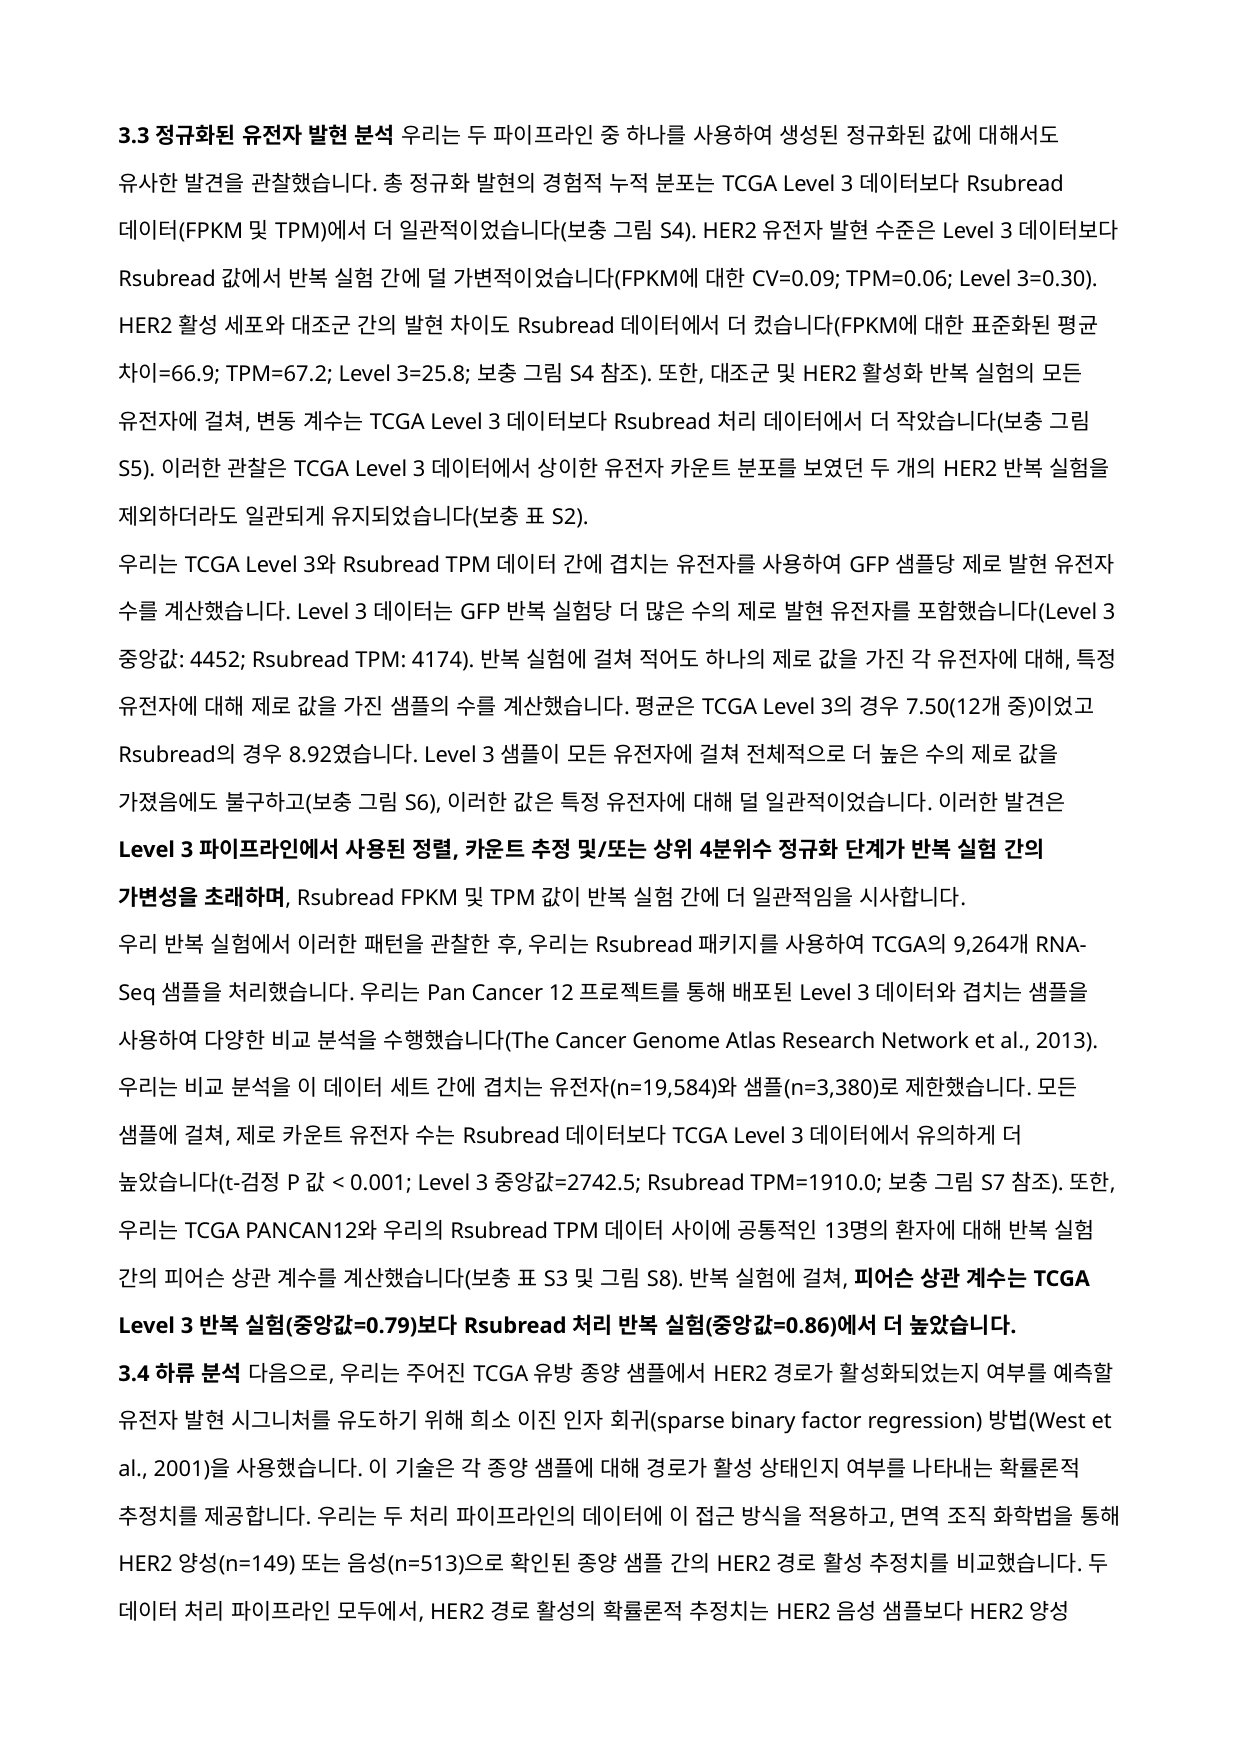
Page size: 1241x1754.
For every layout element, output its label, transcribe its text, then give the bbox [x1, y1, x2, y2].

text 3.4 하류 분석 다음으로, 우리는 주어진 TCGA 유방 종양 샘플에서 HER2 경로가 활성화되었는지 여부를 예측할 유전자 발현 시그니처를 유도하기 위해 희소 이진 인자 회귀(sparse binary factor regression) 방법(West et al., 2001)을 사용했습니다. 이 기술은 각 종양 샘플에 대해 경로가 활성 상태인지 여부를 나타내는 확률론적 추정치를 제공합니다. 우리는 두 처리 파이프라인의 데이터에 이 접근 방식을 적용하고, 면역 조직 화학법을 통해 HER2 양성(n=149) 또는 음성(n=513)으로 확인된 종양 샘플 간의 HER2 경로 활성 추정치를 비교했습니다. 두 데이터 처리 파이프라인 모두에서, HER2 경로 활성의 확률론적 추정치는 HER2 음성 샘플보다 HER2 양성 [118, 1356, 1122, 1626]
text 우리 반복 실험에서 이러한 패턴을 관찰한 후, 우리는 Rsubread 패키지를 사용하여 TCGA의 9,264개 RNA-Seq 샘플을 처리했습니다. 우리는 Pan Cancer 12 프로젝트를 통해 배포된 Level 3 데이터와 겹치는 샘플을 사용하여 다양한 비교 분석을 수행했습니다(The Cancer Genome Atlas Research Network et al., 2013). 우리는 비교 분석을 이 데이터 세트 간에 겹치는 유전자(n=19,584)와 샘플(n=3,380)로 제한했습니다. 모든 샘플에 걸쳐, 제로 카운트 유전자 수는 Rsubread 데이터보다 TCGA Level 3 데이터에서 유의하게 더 높았습니다(t-검정 P 값 < 0.001; Level 3 중앙값=2742.5; Rsubread TPM=1910.0; 보충 그림 S7 참조). 또한, 우리는 TCGA PANCAN12와 우리의 Rsubread TPM 데이터 사이에 공통적인 13명의 환자에 대해 반복 실험 간의 피어슨 상관 계수를 계산했습니다(보충 표 S3 및 그림 S8). 반복 실험에 걸쳐, 피어슨 상관 계수는 TCGA Level 3 반복 실험(중앙값=0.79)보다 Rsubread 처리 반복 실험(중앙값=0.86)에서 더 높았습니다. [118, 927, 1122, 1340]
text 우리는 TCGA Level 3와 Rsubread TPM 데이터 간에 겹치는 유전자를 사용하여 GFP 샘플당 제로 발현 유전자 수를 계산했습니다. Level 3 데이터는 GFP 반복 실험당 더 많은 수의 제로 발현 유전자를 포함했습니다(Level 3 중앙값: 4452; Rsubread TPM: 4174). 반복 실험에 걸쳐 적어도 하나의 제로 값을 가진 각 유전자에 대해, 특정 유전자에 대해 제로 값을 가진 샘플의 수를 계산했습니다. 평균은 TCGA Level 3의 경우 7.50(12개 중)이었고 Rsubread의 경우 8.92였습니다. Level 3 샘플이 모든 유전자에 걸쳐 전체적으로 더 높은 수의 제로 값을 가졌음에도 불구하고(보충 그림 S6), 이러한 값은 특정 유전자에 대해 덜 일관적이었습니다. 이러한 발견은 Level 3 파이프라인에서 사용된 정렬, 카운트 추정 및/또는 상위 4분위수 정규화 단계가 반복 실험 간의 가변성을 초래하며, Rsubread FPKM 및 TPM 값이 반복 실험 간에 더 일관적임을 시사합니다. [118, 547, 1122, 912]
text 3.3 정규화된 유전자 발현 분석 우리는 두 파이프라인 중 하나를 사용하여 생성된 정규화된 값에 대해서도 유사한 발견을 관찰했습니다. 총 정규화 발현의 경험적 누적 분포는 TCGA Level 3 데이터보다 Rsubread 데이터(FPKM 및 TPM)에서 더 일관적이었습니다(보충 그림 S4). HER2 유전자 발현 수준은 Level 3 데이터보다 Rsubread 값에서 반복 실험 간에 덜 가변적이었습니다(FPKM에 대한 CV=0.09; TPM=0.06; Level 3=0.30). HER2 활성 세포와 대조군 간의 발현 차이도 Rsubread 데이터에서 더 컸습니다(FPKM에 대한 표준화된 평균 차이=66.9; TPM=67.2; Level 3=25.8; 보충 그림 S4 참조). 또한, 대조군 및 HER2 활성화 반복 실험의 모든 유전자에 걸쳐, 변동 계수는 TCGA Level 3 데이터보다 Rsubread 처리 데이터에서 더 작았습니다(보충 그림 S5). 이러한 관찰은 TCGA Level 3 데이터에서 상이한 유전자 카운트 분포를 보였던 두 개의 HER2 반복 실험을 제외하더라도 일관되게 유지되었습니다(보충 표 S2). [118, 118, 1122, 531]
